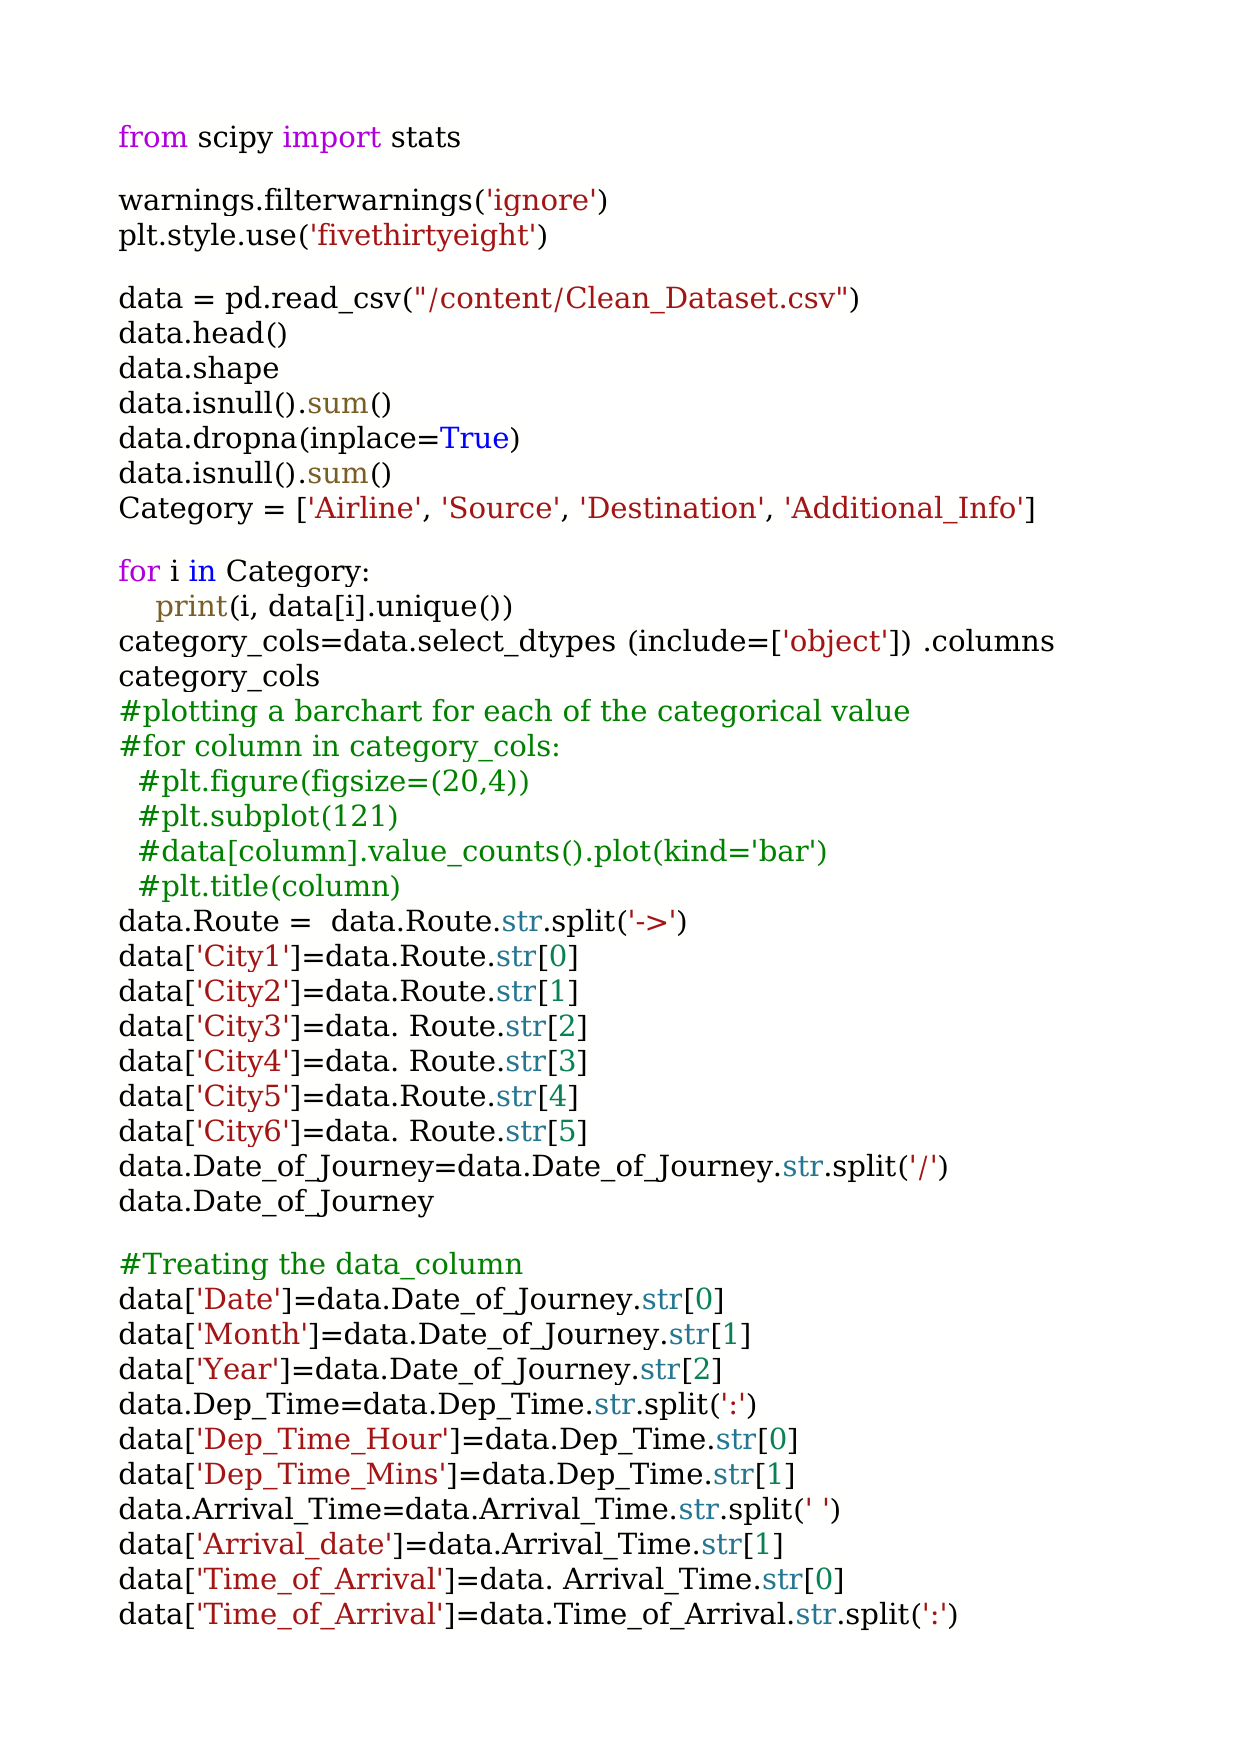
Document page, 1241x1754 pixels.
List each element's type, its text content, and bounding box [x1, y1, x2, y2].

text warnings.filterwarnings('ignore') [118, 181, 1122, 216]
text data['City3']=data. Route.str[2] [118, 1007, 1122, 1042]
text Category = ['Airline', 'Source', 'Destination', 'Additional_Info'] [118, 489, 1122, 524]
text data['City6']=data. Route.str[5] [118, 1112, 1122, 1147]
text data['Time_of_Arrival']=data.Time_of_Arrival.str.split(':') [118, 1595, 1122, 1630]
text data['Date']=data.Date_of_Journey.str[0] [118, 1280, 1122, 1315]
text data.Date_of_Journey=data.Date_of_Journey.str.split('/') [118, 1147, 1122, 1182]
text data.head() [118, 314, 1122, 349]
text for i in Category: [118, 552, 1122, 587]
text #data[column].value_counts().plot(kind='bar') [118, 832, 1122, 867]
text #plt.subplot(121) [118, 797, 1122, 832]
text plt.style.use('fivethirtyeight') [118, 216, 1122, 251]
text data.isnull().sum() [118, 454, 1122, 489]
text #plt.title(column) [118, 867, 1122, 902]
text data.Dep_Time=data.Dep_Time.str.split(':') [118, 1385, 1122, 1420]
text print(i, data[i].unique()) [118, 587, 1122, 622]
text #plotting a barchart for each of the categorical value [118, 692, 1122, 727]
text data['Dep_Time_Hour']=data.Dep_Time.str[0] [118, 1420, 1122, 1455]
text from scipy import stats [118, 118, 1122, 153]
text data['Year']=data.Date_of_Journey.str[2] [118, 1350, 1122, 1385]
text category_cols [118, 657, 1122, 692]
text data.Arrival_Time=data.Arrival_Time.str.split(' ') [118, 1490, 1122, 1525]
text data['City5']=data.Route.str[4] [118, 1077, 1122, 1112]
text data['Dep_Time_Mins']=data.Dep_Time.str[1] [118, 1455, 1122, 1490]
text data.isnull().sum() [118, 384, 1122, 419]
text data['Time_of_Arrival']=data. Arrival_Time.str[0] [118, 1560, 1122, 1595]
text #for column in category_cols: [118, 727, 1122, 762]
text #plt.figure(figsize=(20,4)) [118, 762, 1122, 797]
text data['Month']=data.Date_of_Journey.str[1] [118, 1315, 1122, 1350]
text data.shape [118, 349, 1122, 384]
text category_cols=data.select_dtypes (include=['object']) .columns [118, 622, 1122, 657]
text data.Route = data.Route.str.split('->') [118, 902, 1122, 937]
text data.dropna(inplace=True) [118, 419, 1122, 454]
text data['City2']=data.Route.str[1] [118, 972, 1122, 1007]
text #Treating the data_column [118, 1245, 1122, 1280]
text data['City1']=data.Route.str[0] [118, 937, 1122, 972]
text data['City4']=data. Route.str[3] [118, 1042, 1122, 1077]
text data.Date_of_Journey [118, 1182, 1122, 1217]
text data['Arrival_date']=data.Arrival_Time.str[1] [118, 1525, 1122, 1560]
text data = pd.read_csv("/content/Clean_Dataset.csv") [118, 279, 1122, 314]
